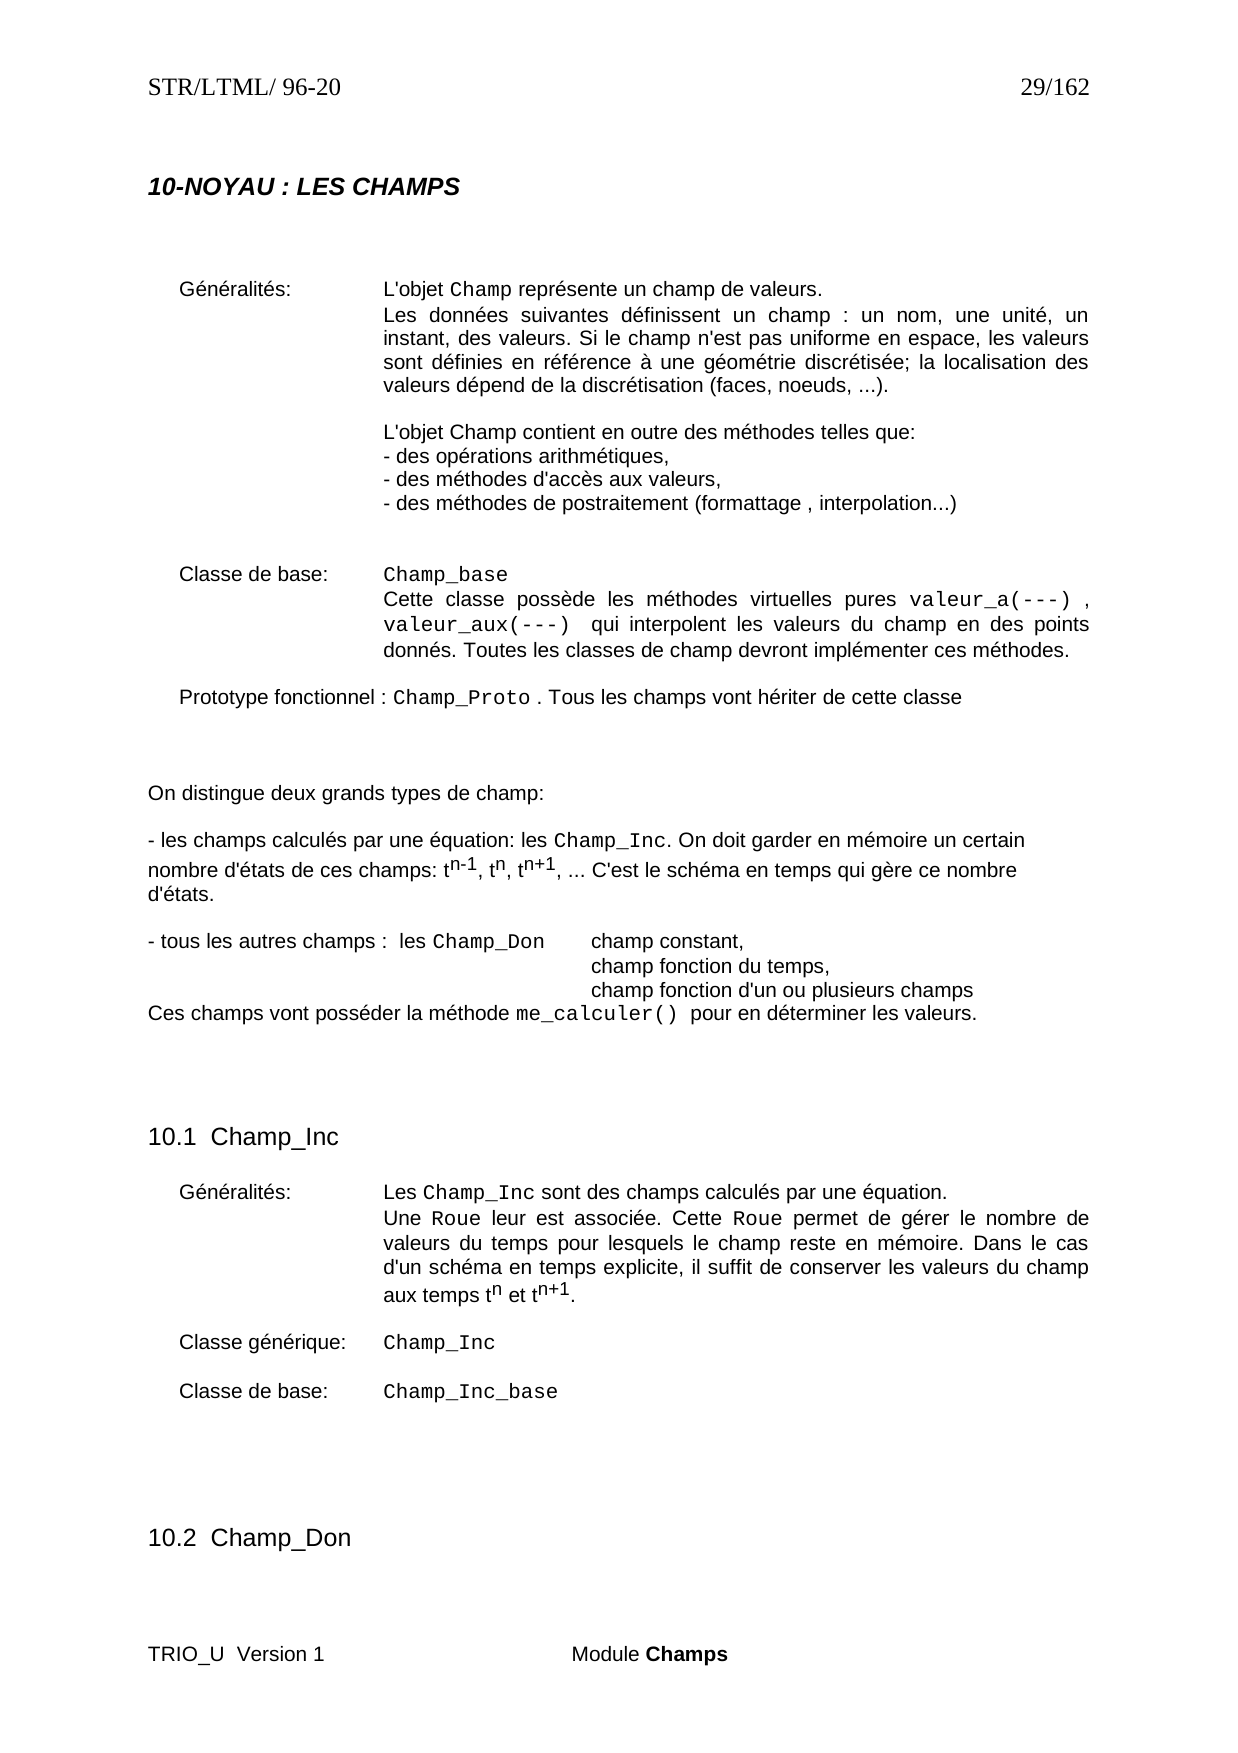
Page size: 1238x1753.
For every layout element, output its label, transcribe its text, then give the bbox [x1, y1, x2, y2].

subtitle 10.2 Champ_Don [148, 1524, 1090, 1552]
text On distingue deux grands types de champ: [148, 781, 1090, 805]
text Classe de base: Champ_base [179, 562, 1090, 587]
text Classe générique: Champ_Inc [179, 1331, 1090, 1356]
text - des opérations arithmétiques, [179, 444, 1090, 468]
text Une Roue leur est associée. Cette Roue permet de gérer le nombre de valeurs du temps pour lesquels le champ reste en mémoire. Dans le cas d'un schéma en temps explicite, il suffit de conserver les valeurs du champ aux temps tn et tn+1. [179, 1206, 1090, 1307]
text - des méthodes de postraitement (formattage , interpolation...) [179, 491, 1090, 515]
text champ fonction du temps, [148, 955, 1090, 978]
text Prototype fonctionnel : Champ_Proto . Tous les champs vont hériter de cette classe [179, 685, 1090, 711]
subtitle 10-NOYAU : LES CHAMPS [148, 173, 1090, 201]
text champ fonction d'un ou plusieurs champs [148, 978, 1090, 1002]
text Classe de base: Champ_Inc_base [179, 1379, 1090, 1405]
text Généralités: Les Champ_Inc sont des champs calculés par une équation. [179, 1181, 1090, 1206]
text Généralités: L'objet Champ représente un champ de valeurs. [179, 278, 1090, 303]
text L'objet Champ contient en outre des méthodes telles que: [179, 421, 1090, 444]
text Ces champs vont posséder la méthode me_calculer() pour en déterminer les valeurs. [148, 1002, 1090, 1027]
text - des méthodes d'accès aux valeurs, [179, 468, 1090, 491]
subtitle 10.1 Champ_Inc [148, 1123, 1090, 1151]
text Cette classe possède les méthodes virtuelles pures valeur_a(---) , valeur_aux(---) qui interpolent les valeurs du champ en des points donnés. Toutes les classes de champ devront implémenter ces méthodes. [179, 587, 1090, 662]
text Les données suivantes définissent un champ : un nom, une unité, un instant, des valeurs. Si le champ n'est pas uniforme en espace, les valeurs sont définies en référence à une géométrie discrétisée; la localisation des valeurs dépend de la discrétisation (faces, noeuds, ...). [179, 303, 1090, 397]
text - tous les autres champs : les Champ_Don champ constant, [148, 929, 1090, 955]
text - les champs calculés par une équation: les Champ_Inc. On doit garder en mémoire un certain nombre d'états de ces champs: tn-1, tn, tn+1, ... C'est le schéma en temps qui gère ce nombre d'états. [148, 828, 1090, 906]
